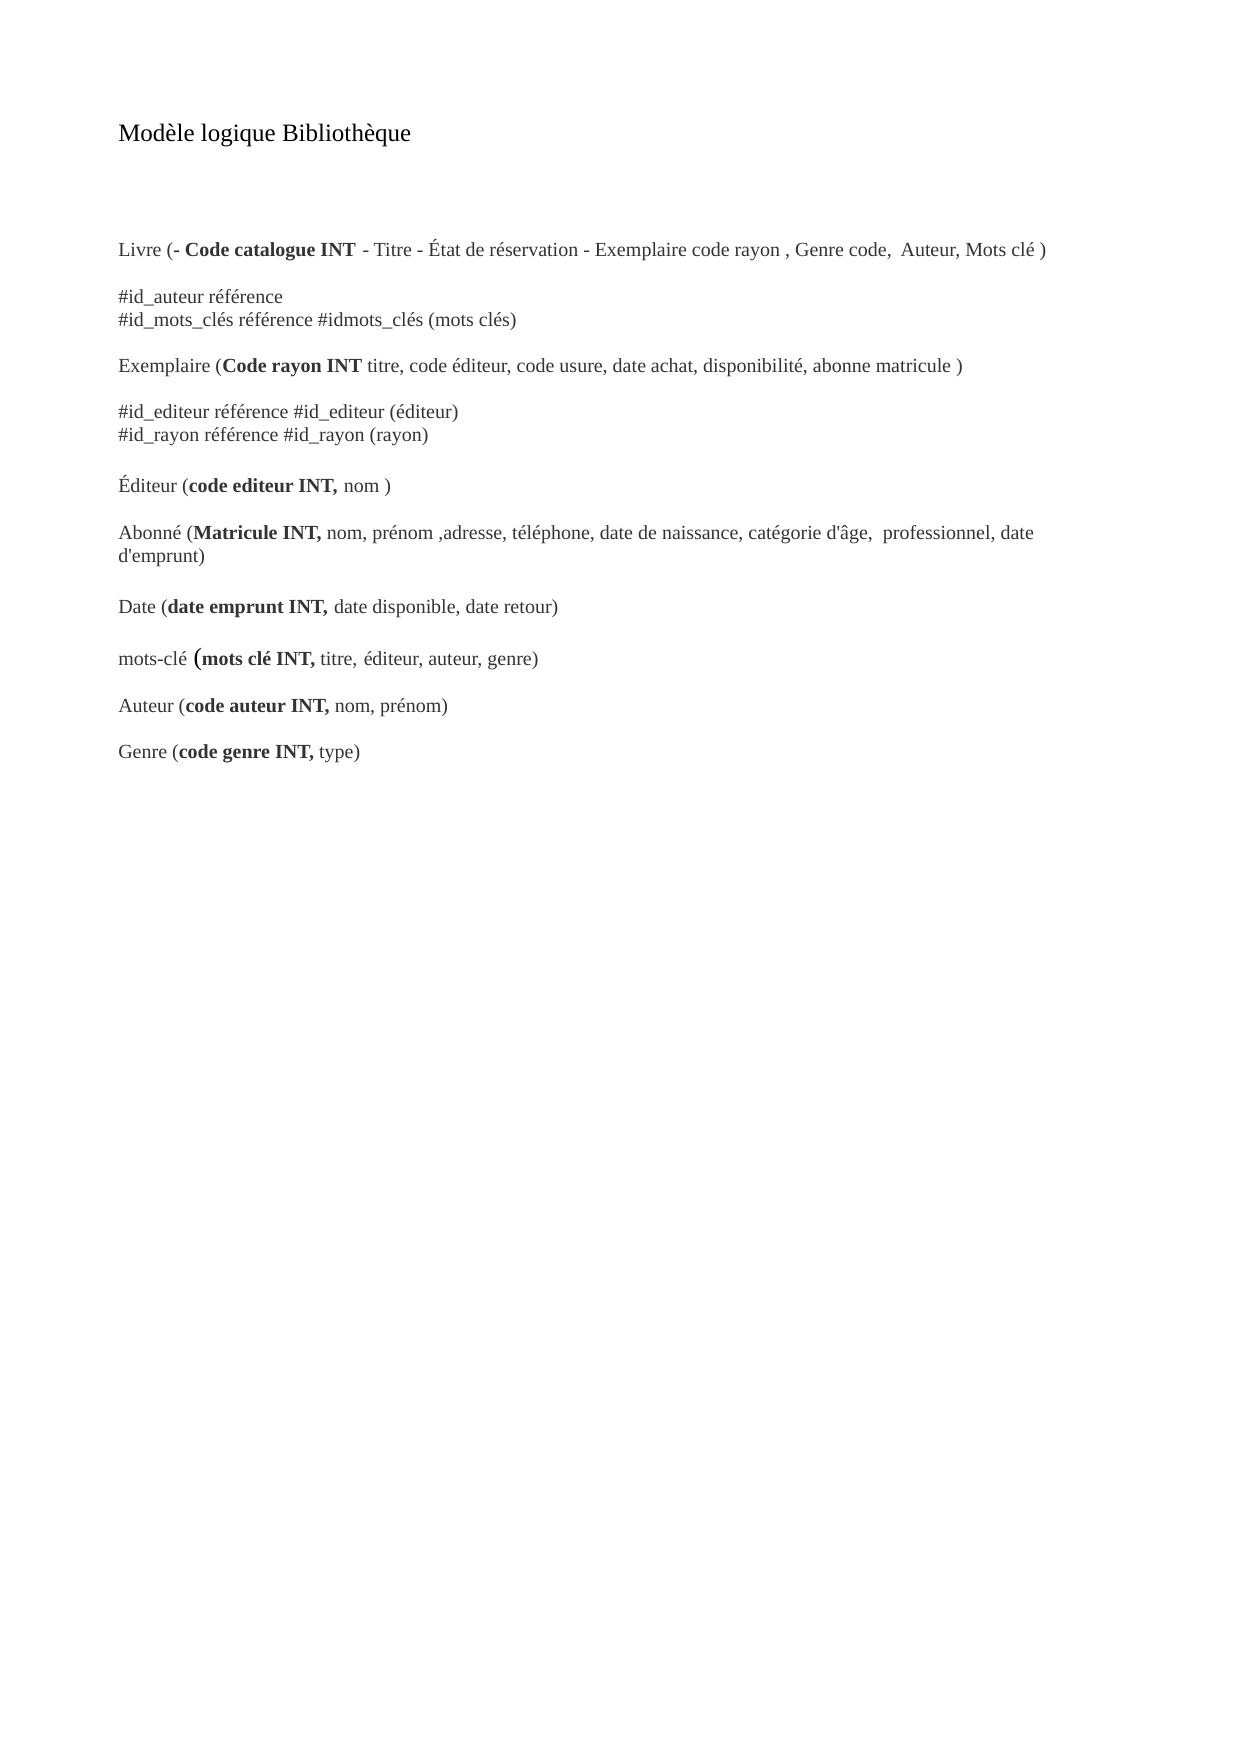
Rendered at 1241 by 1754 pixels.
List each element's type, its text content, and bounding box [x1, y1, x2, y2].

text Date (date emprunt INT, date disponible, date retour) [118, 590, 1122, 619]
text Éditeur (code editeur INT, nom ) [118, 469, 1122, 498]
text mots-clé (mots clé INT, titre, éditeur, auteur, genre) [118, 642, 1122, 670]
text Auteur (code auteur INT, nom, prénom) [118, 693, 1122, 716]
text Abonné (Matricule INT, nom, prénom ,adresse, téléphone, date de naissance, catégorie d'âge, professionnel, date d'emprunt) [118, 521, 1122, 567]
text Livre (- Code catalogue INT - Titre - État de réservation - Exemplaire code rayon , Genre code, Auteur, Mots clé ) [118, 233, 1122, 262]
text #id_rayon référence #id_rayon (rayon) [118, 423, 1122, 446]
text #id_mots_clés référence #idmots_clés (mots clés) [118, 308, 1122, 331]
text Genre (code genre INT, type) [118, 739, 1122, 762]
text Exemplaire (Code rayon INT titre, code éditeur, code usure, date achat, disponibilité, abonne matricule ) [118, 354, 1122, 377]
text #id_editeur référence #id_editeur (éditeur) [118, 400, 1122, 423]
text Modèle logique Bibliothèque [118, 118, 1122, 147]
text #id_auteur référence [118, 285, 1122, 308]
